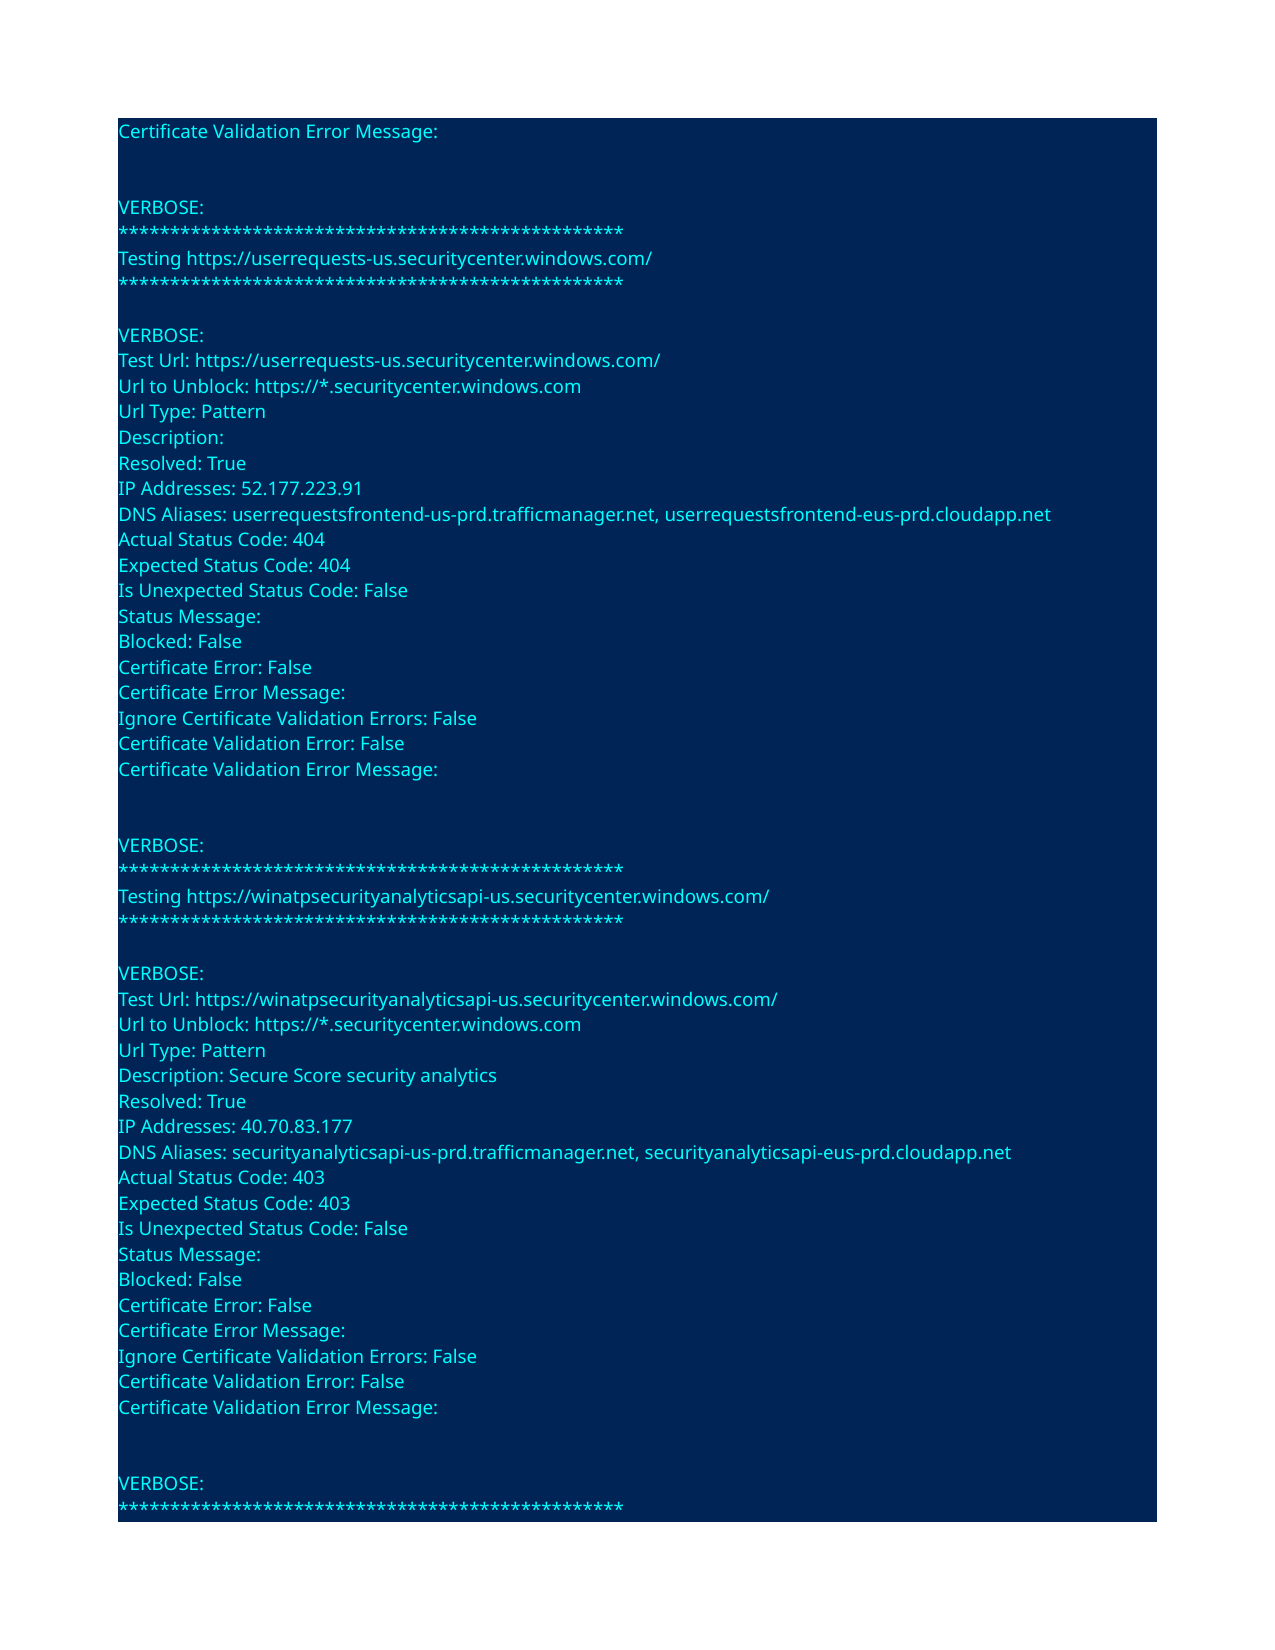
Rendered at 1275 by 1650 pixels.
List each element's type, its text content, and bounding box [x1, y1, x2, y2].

text VERBOSE: [118, 195, 1157, 220]
text Certificate Validation Error Message: [118, 1394, 1157, 1420]
text Certificate Validation Error: False [118, 1369, 1157, 1394]
text Url Type: Pattern [118, 1037, 1157, 1062]
text Certificate Error: False [118, 654, 1157, 679]
text IP Addresses: 52.177.223.91 [118, 475, 1157, 501]
text ************************************************* [118, 271, 1157, 297]
text ************************************************* [118, 909, 1157, 935]
text Certificate Validation Error Message: [118, 118, 1157, 144]
text Url to Unblock: https://*.securitycenter.windows.com [118, 373, 1157, 399]
text VERBOSE: [118, 833, 1157, 858]
text Description: Secure Score security analytics [118, 1062, 1157, 1088]
text Ignore Certificate Validation Errors: False [118, 1343, 1157, 1369]
text Certificate Validation Error Message: [118, 756, 1157, 782]
text Testing https://winatpsecurityanalyticsapi-us.securitycenter.windows.com/ [118, 884, 1157, 909]
text VERBOSE: [118, 1471, 1157, 1496]
text Expected Status Code: 403 [118, 1190, 1157, 1216]
text Blocked: False [118, 1267, 1157, 1292]
text Url to Unblock: https://*.securitycenter.windows.com [118, 1011, 1157, 1037]
text ************************************************* [118, 220, 1157, 246]
text DNS Aliases: securityanalyticsapi-us-prd.trafficmanager.net, securityanalyticsapi-eus-prd.cloudapp.net [118, 1139, 1157, 1164]
text Status Message: [118, 603, 1157, 628]
text VERBOSE: [118, 960, 1157, 986]
text Blocked: False [118, 628, 1157, 654]
text ************************************************* [118, 1496, 1157, 1522]
text Is Unexpected Status Code: False [118, 1216, 1157, 1241]
text Test Url: https://userrequests-us.securitycenter.windows.com/ [118, 348, 1157, 373]
text DNS Aliases: userrequestsfrontend-us-prd.trafficmanager.net, userrequestsfrontend-eus-prd.cloudapp.net [118, 501, 1157, 526]
text Expected Status Code: 404 [118, 552, 1157, 577]
text Resolved: True [118, 450, 1157, 475]
text Is Unexpected Status Code: False [118, 577, 1157, 603]
text Ignore Certificate Validation Errors: False [118, 705, 1157, 731]
text Resolved: True [118, 1088, 1157, 1113]
text Actual Status Code: 404 [118, 526, 1157, 552]
text Certificate Validation Error: False [118, 731, 1157, 756]
text ************************************************* [118, 858, 1157, 884]
text Status Message: [118, 1241, 1157, 1267]
text Testing https://userrequests-us.securitycenter.windows.com/ [118, 246, 1157, 271]
text Url Type: Pattern [118, 399, 1157, 424]
text Certificate Error Message: [118, 1318, 1157, 1343]
text Certificate Error: False [118, 1292, 1157, 1318]
text Certificate Error Message: [118, 679, 1157, 705]
text IP Addresses: 40.70.83.177 [118, 1113, 1157, 1139]
text Test Url: https://winatpsecurityanalyticsapi-us.securitycenter.windows.com/ [118, 986, 1157, 1011]
text Actual Status Code: 403 [118, 1164, 1157, 1190]
text Description: [118, 424, 1157, 450]
text VERBOSE: [118, 322, 1157, 348]
